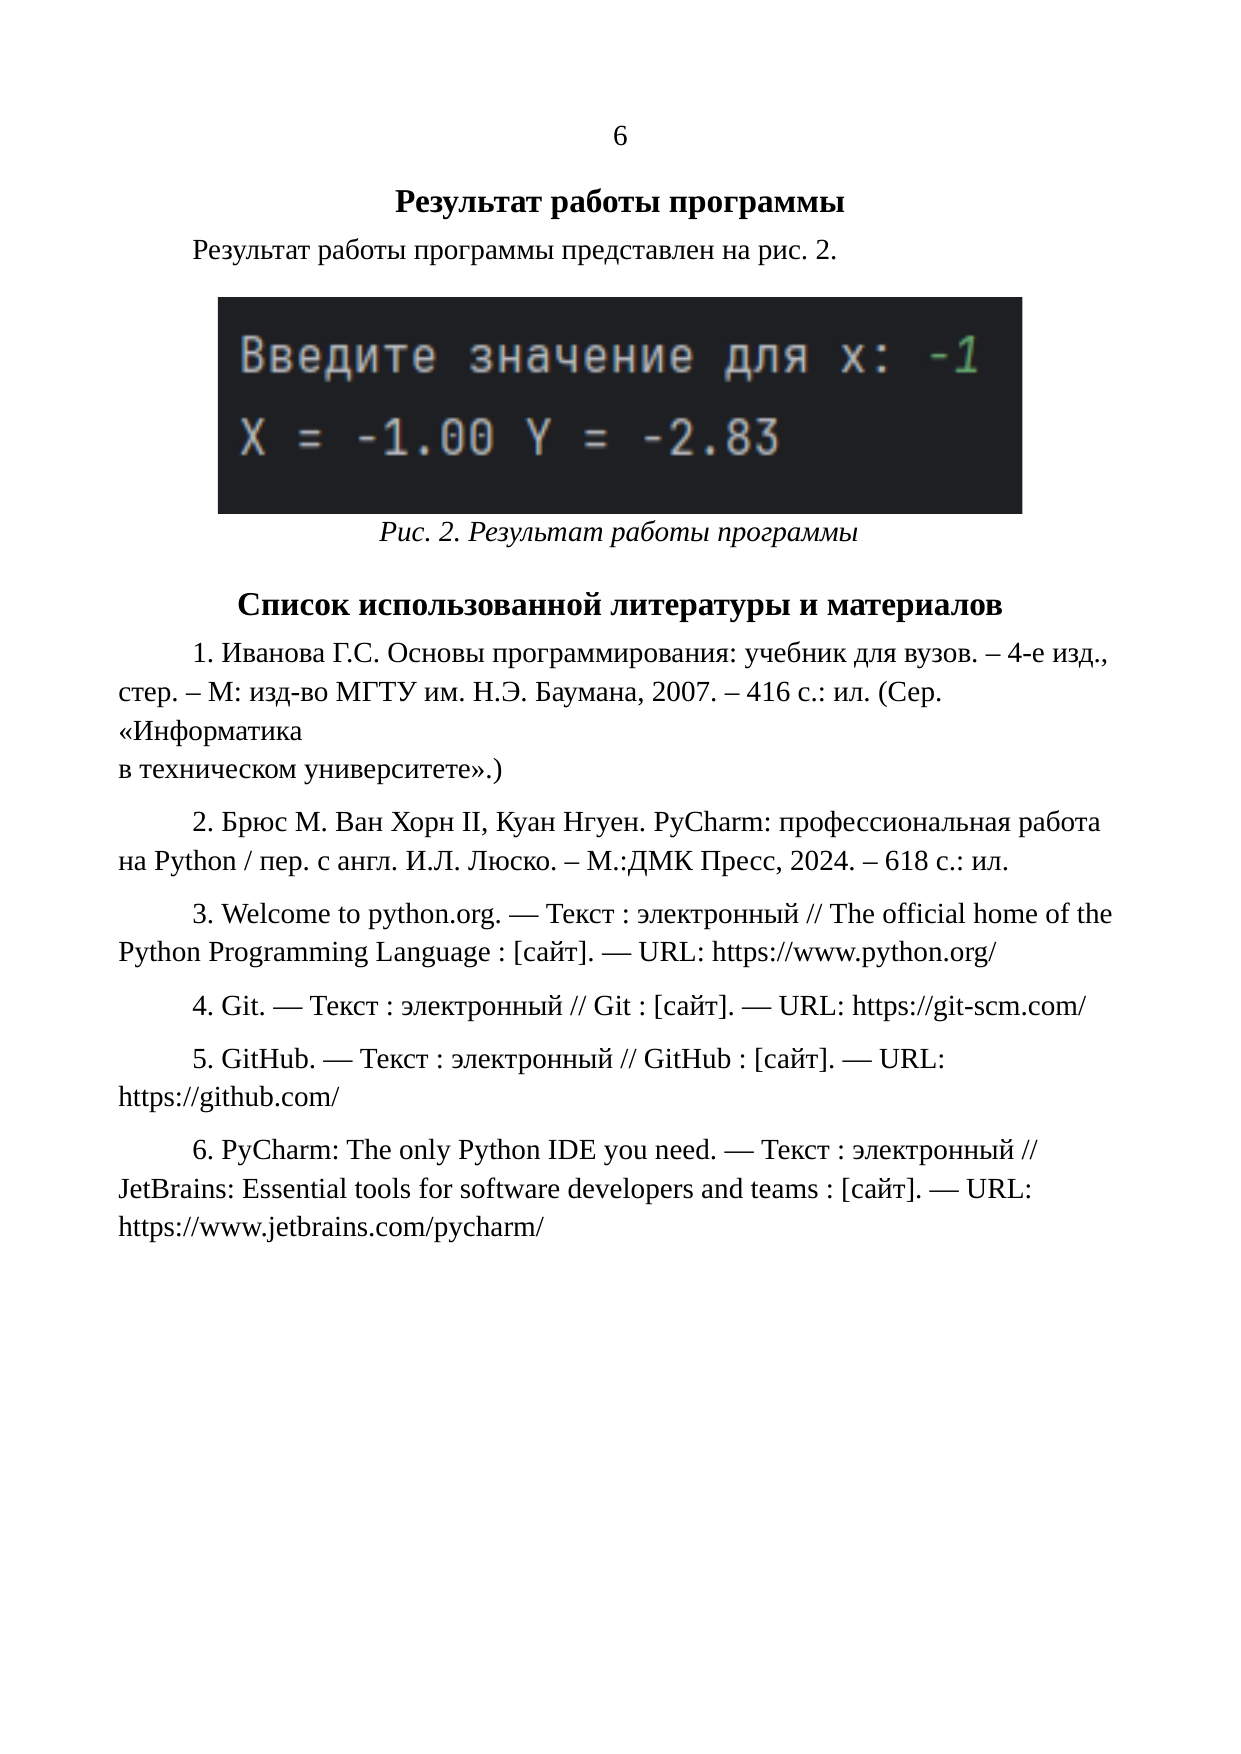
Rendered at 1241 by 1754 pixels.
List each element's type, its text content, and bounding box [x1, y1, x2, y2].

list Welcome to python.org. — Текст : электронный // The official home of the Python Programming Language : [сайт]. — URL: https://www.python.org/ [118, 896, 1122, 968]
picture [217, 297, 1023, 514]
subtitle Список использованной литературы и материалов [118, 585, 1122, 623]
text Рис. 2. Результат работы программы [118, 298, 1122, 547]
list Git. — Текст : электронный // Git : [сайт]. — URL: https://git-scm.com/ [118, 988, 1122, 1021]
list Брюс М. Ван Хорн II, Куан Нгуен. PyCharm: профессиональная работа на Python / пер. с англ. И.Л. Люско. – М.:ДМК Пресс, 2024. – 618 с.: ил. [118, 804, 1122, 876]
text Результат работы программы представлен на рис. 2. [118, 232, 1122, 266]
list GitHub. — Текст : электронный // GitHub : [сайт]. — URL: https://github.com/ [118, 1041, 1122, 1113]
subtitle Результат работы программы [118, 181, 1122, 219]
list Иванова Г.С. Основы программирования: учебник для вузов. – 4-е изд., стер. – М: изд-во МГТУ им. Н.Э. Баумана, 2007. – 416 с.: ил. (Сер. «Информатика в техническом университете».) [118, 636, 1122, 785]
list PyCharm: The only Python IDE you need. — Текст : электронный // JetBrains: Essential tools for software developers and teams : [сайт]. — URL: https://www.jetbrains.com/pycharm/ [118, 1132, 1122, 1243]
